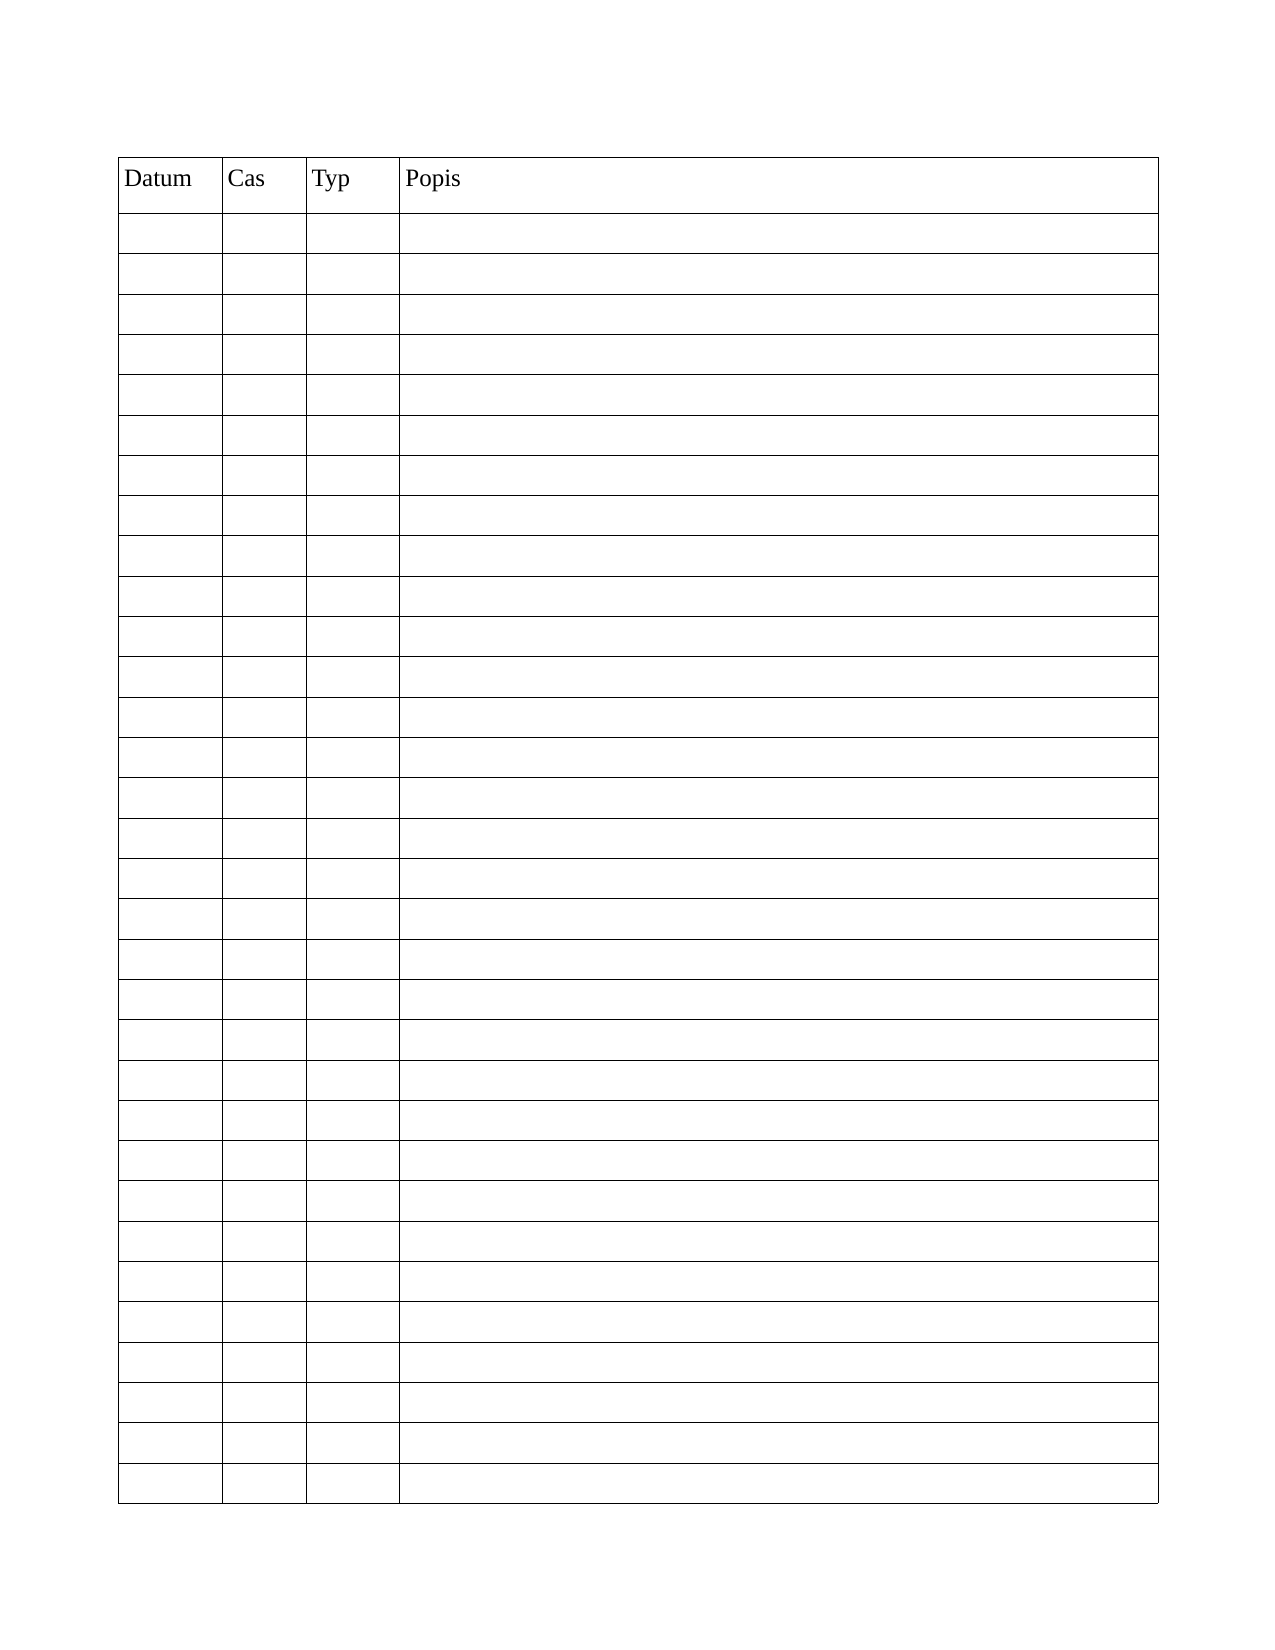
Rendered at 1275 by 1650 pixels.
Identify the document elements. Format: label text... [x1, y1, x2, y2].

table_cell [119, 335, 222, 374]
table_cell [400, 496, 1158, 535]
table_cell [119, 980, 222, 1019]
table_cell [400, 1020, 1158, 1059]
table_cell [223, 738, 306, 777]
table_cell [223, 940, 306, 979]
table_cell [119, 1061, 222, 1100]
table_cell [307, 214, 399, 253]
table_cell [400, 1383, 1158, 1422]
table_cell [400, 1464, 1158, 1503]
table_cell [307, 254, 399, 293]
table_cell [307, 1020, 399, 1059]
table_cell [119, 1181, 222, 1221]
table_cell [119, 416, 222, 455]
table_header Popis [400, 158, 1158, 213]
table_cell [223, 859, 306, 898]
table_cell [400, 698, 1158, 737]
table_cell [400, 335, 1158, 374]
table_cell [223, 375, 306, 414]
table_cell [223, 456, 306, 495]
table_cell [307, 577, 399, 616]
table_cell [400, 577, 1158, 616]
table_cell [307, 1343, 399, 1382]
table_cell [119, 214, 222, 253]
table_cell [119, 295, 222, 334]
table_cell [307, 1302, 399, 1342]
table_cell [119, 1423, 222, 1463]
table_cell [119, 1262, 222, 1301]
table_cell [223, 1181, 306, 1221]
table_cell [119, 899, 222, 938]
table_cell [400, 1302, 1158, 1342]
table_cell [223, 1141, 306, 1180]
table_cell [400, 536, 1158, 576]
table_cell [400, 899, 1158, 938]
table_cell [119, 1464, 222, 1503]
table_cell [400, 295, 1158, 334]
table_cell [307, 657, 399, 697]
table_cell [400, 375, 1158, 414]
table_cell [119, 738, 222, 777]
table_cell [400, 1101, 1158, 1140]
table_cell [119, 1343, 222, 1382]
table_cell [307, 738, 399, 777]
table_header Datum [119, 158, 222, 213]
table_cell [307, 375, 399, 414]
table_cell [119, 698, 222, 737]
table_cell [119, 1020, 222, 1059]
table_cell [307, 295, 399, 334]
table_cell [307, 1141, 399, 1180]
table_cell [223, 1061, 306, 1100]
table_cell [400, 214, 1158, 253]
table_cell [223, 496, 306, 535]
table_cell [307, 335, 399, 374]
table_cell [400, 416, 1158, 455]
table_cell [223, 1222, 306, 1261]
table_cell [400, 617, 1158, 656]
table_cell [119, 1302, 222, 1342]
table_cell [119, 496, 222, 535]
table_cell [223, 416, 306, 455]
table_cell [400, 1181, 1158, 1221]
table_cell [119, 1141, 222, 1180]
table_cell [119, 819, 222, 858]
table_cell [307, 1262, 399, 1301]
table_cell [307, 1222, 399, 1261]
table_cell [119, 254, 222, 293]
table_cell [307, 416, 399, 455]
table_cell [307, 1383, 399, 1422]
table_cell [307, 859, 399, 898]
table_cell [400, 819, 1158, 858]
table_cell [400, 1262, 1158, 1301]
table_cell [223, 214, 306, 253]
table_cell [119, 1222, 222, 1261]
table_cell [119, 536, 222, 576]
table_cell [119, 657, 222, 697]
table_cell [223, 1423, 306, 1463]
table_cell [400, 1061, 1158, 1100]
table_header Cas [223, 158, 306, 213]
table_cell [307, 456, 399, 495]
table_cell [223, 617, 306, 656]
table_cell [119, 577, 222, 616]
table_cell [307, 1061, 399, 1100]
table_cell [119, 1101, 222, 1140]
table_cell [223, 1020, 306, 1059]
table_cell [223, 980, 306, 1019]
table_cell [223, 1101, 306, 1140]
table_cell [223, 577, 306, 616]
table_cell [307, 536, 399, 576]
table_cell [307, 1101, 399, 1140]
table_cell [307, 1423, 399, 1463]
table_cell [223, 819, 306, 858]
table_cell [119, 859, 222, 898]
table_cell [223, 778, 306, 818]
table_cell [307, 980, 399, 1019]
table_cell [400, 738, 1158, 777]
table_cell [119, 1383, 222, 1422]
table_cell [223, 1343, 306, 1382]
table_cell [223, 335, 306, 374]
table_cell [119, 456, 222, 495]
table_cell [400, 1141, 1158, 1180]
table_cell [223, 536, 306, 576]
table_cell [400, 859, 1158, 898]
table_cell [307, 698, 399, 737]
table_cell [119, 778, 222, 818]
table_cell [119, 940, 222, 979]
table_cell [223, 1302, 306, 1342]
table_cell [400, 940, 1158, 979]
table_cell [223, 899, 306, 938]
table_cell [223, 295, 306, 334]
table_cell [400, 778, 1158, 818]
table_cell [400, 1423, 1158, 1463]
table_cell [119, 617, 222, 656]
table_cell [400, 254, 1158, 293]
table_cell [307, 496, 399, 535]
table_header Typ [307, 158, 399, 213]
table_cell [307, 617, 399, 656]
table_cell [223, 698, 306, 737]
table_cell [400, 1222, 1158, 1261]
table_cell [223, 1464, 306, 1503]
table_cell [307, 940, 399, 979]
table_cell [400, 657, 1158, 697]
table_cell [223, 657, 306, 697]
table_cell [400, 980, 1158, 1019]
table_cell [307, 899, 399, 938]
table_cell [400, 456, 1158, 495]
table_cell [307, 1181, 399, 1221]
table_cell [223, 1383, 306, 1422]
table_cell [223, 254, 306, 293]
table_cell [307, 1464, 399, 1503]
table_cell [307, 819, 399, 858]
table_cell [400, 1343, 1158, 1382]
table_cell [119, 375, 222, 414]
table_cell [223, 1262, 306, 1301]
table_cell [307, 778, 399, 818]
